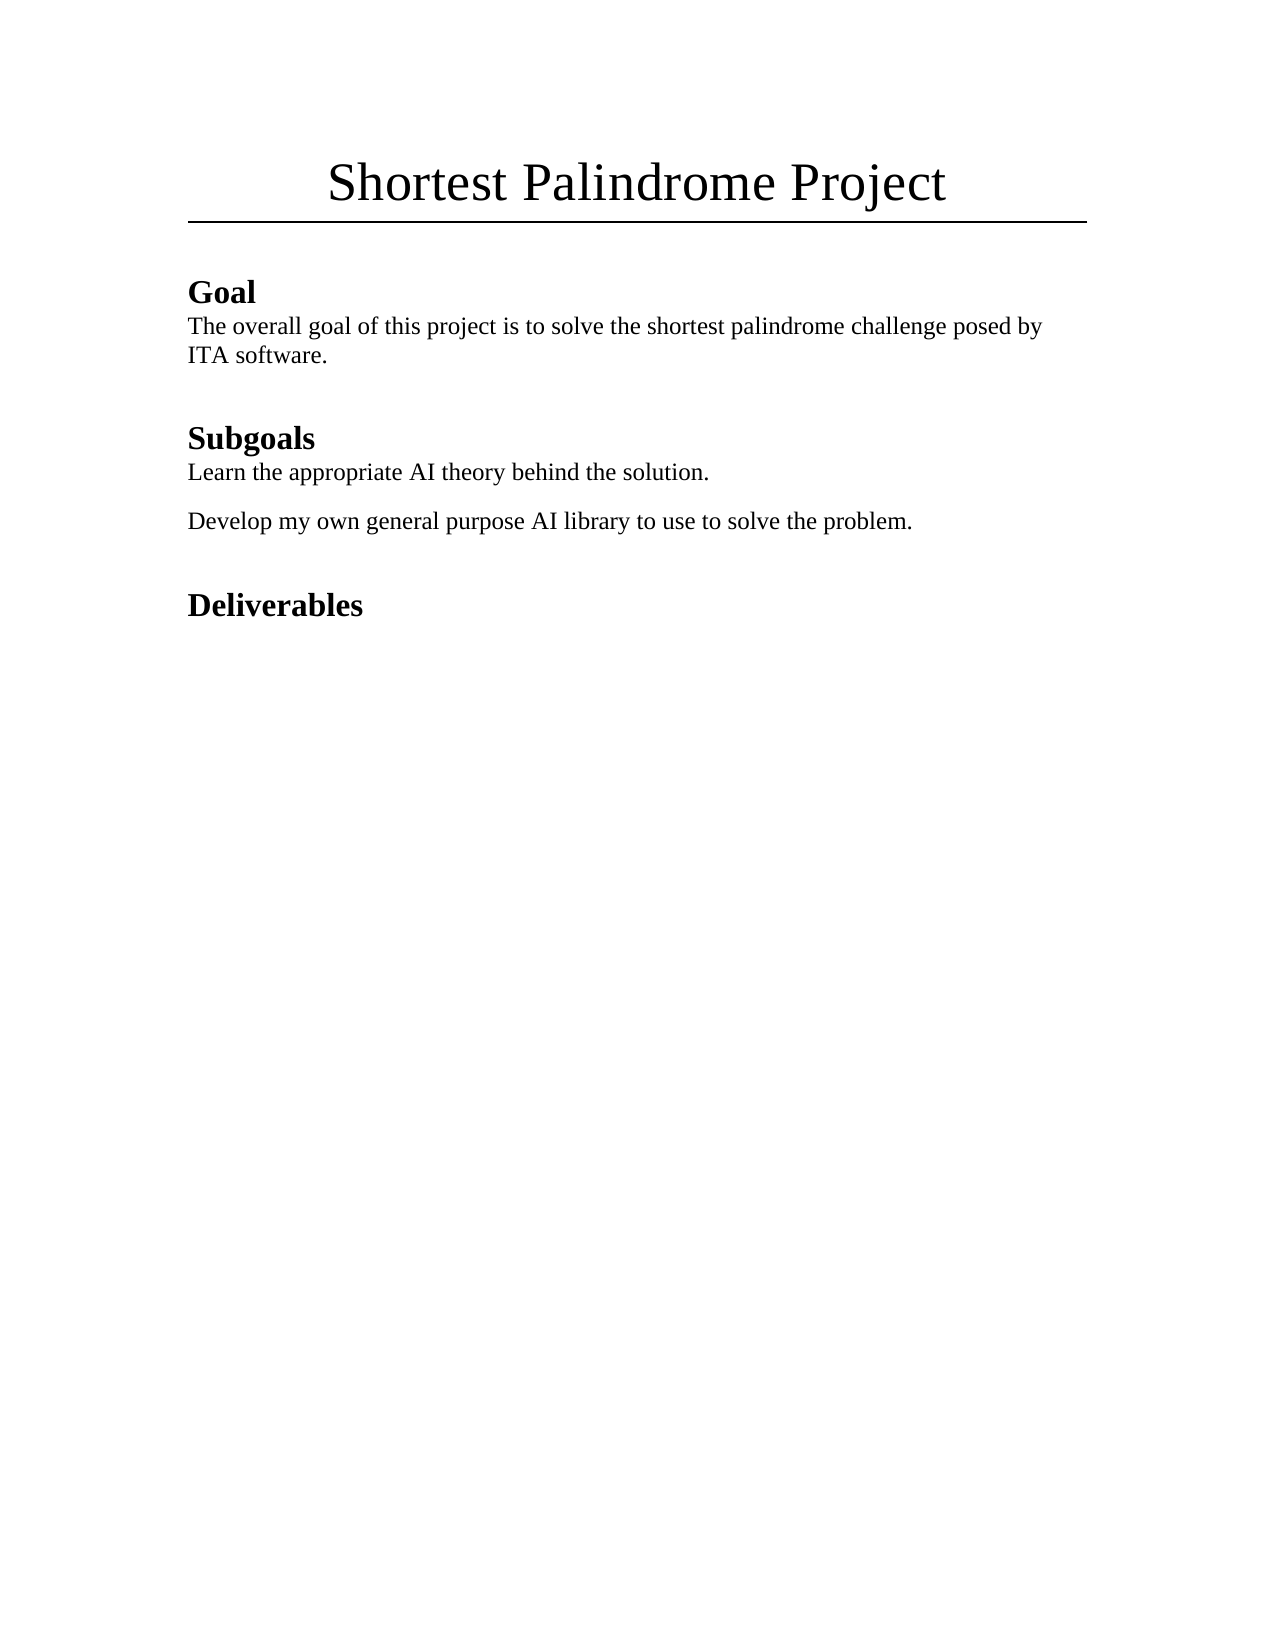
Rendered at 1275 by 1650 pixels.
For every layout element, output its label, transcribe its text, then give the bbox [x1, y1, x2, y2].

text Develop my own general purpose AI library to use to solve the problem. [187, 506, 1087, 535]
text Learn the appropriate AI theory behind the solution. [187, 457, 1087, 486]
subtitle Goal [187, 273, 1087, 311]
subtitle Deliverables [187, 585, 1087, 623]
subtitle Subgoals [187, 418, 1087, 457]
title Shortest Palindrome Project [187, 150, 1087, 223]
text The overall goal of this project is to solve the shortest palindrome challenge posed by ITA software. [187, 311, 1087, 368]
